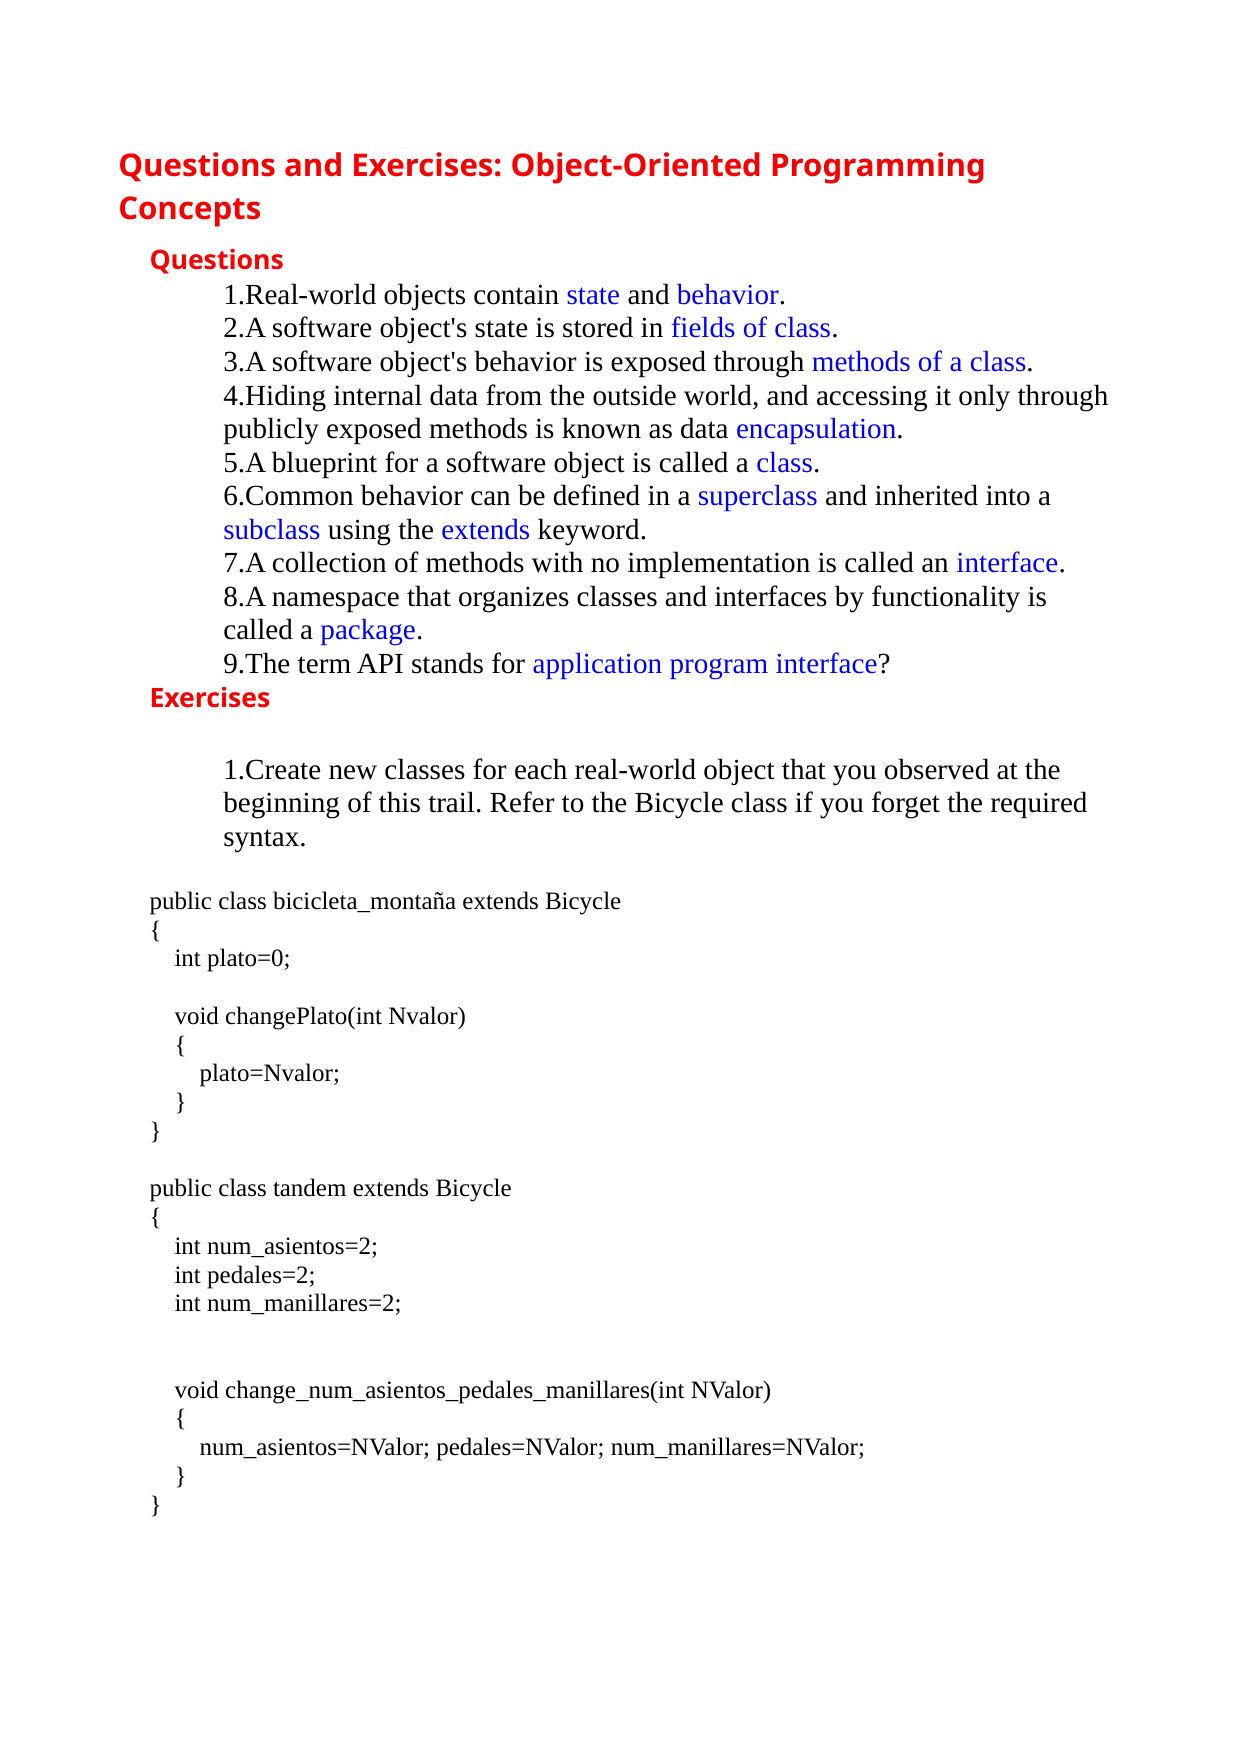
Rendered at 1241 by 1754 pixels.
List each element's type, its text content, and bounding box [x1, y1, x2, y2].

list A software object's state is stored in fields of class. [149, 311, 1114, 344]
subtitle Questions and Exercises: Object-Oriented Programming Concepts [118, 143, 1122, 228]
text int pedales=2; [149, 1260, 1114, 1288]
list Hiding internal data from the outside world, and accessing it only through publicly exposed methods is known as data encapsulation. [149, 378, 1114, 445]
text int num_asientos=2; [149, 1231, 1114, 1260]
list The term API stands for application program interface? [149, 646, 1114, 679]
subtitle Questions [149, 241, 1114, 277]
text } [149, 1461, 1114, 1490]
list Real-world objects contain state and behavior. [149, 277, 1114, 311]
list A blueprint for a software object is called a class. [149, 445, 1114, 478]
text { [149, 1403, 1114, 1432]
text { [149, 915, 1114, 943]
text public class bicicleta_montaña extends Bicycle [149, 886, 1114, 915]
text plato=Nvalor; [149, 1058, 1114, 1087]
text void changePlato(int Nvalor) [149, 1001, 1114, 1030]
text void change_num_asientos_pedales_manillares(int NValor) [149, 1375, 1114, 1403]
text public class tandem extends Bicycle [149, 1173, 1114, 1202]
text { [149, 1202, 1114, 1231]
list A namespace that organizes classes and interfaces by functionality is called a package. [149, 579, 1114, 646]
list Create new classes for each real-world object that you observed at the beginning of this trail. Refer to the Bicycle class if you forget the required syntax. [149, 752, 1114, 852]
list Common behavior can be defined in a superclass and inherited into a subclass using the extends keyword. [149, 478, 1114, 545]
text int num_manillares=2; [149, 1288, 1114, 1317]
subtitle Exercises [149, 679, 1114, 716]
text } [149, 1116, 1114, 1145]
text { [149, 1030, 1114, 1058]
text } [149, 1490, 1114, 1518]
list A software object's behavior is exposed through methods of a class. [149, 344, 1114, 378]
list A collection of methods with no implementation is called an interface. [149, 545, 1114, 579]
text num_asientos=NValor; pedales=NValor; num_manillares=NValor; [149, 1432, 1114, 1461]
text } [149, 1087, 1114, 1116]
text int plato=0; [149, 943, 1114, 972]
